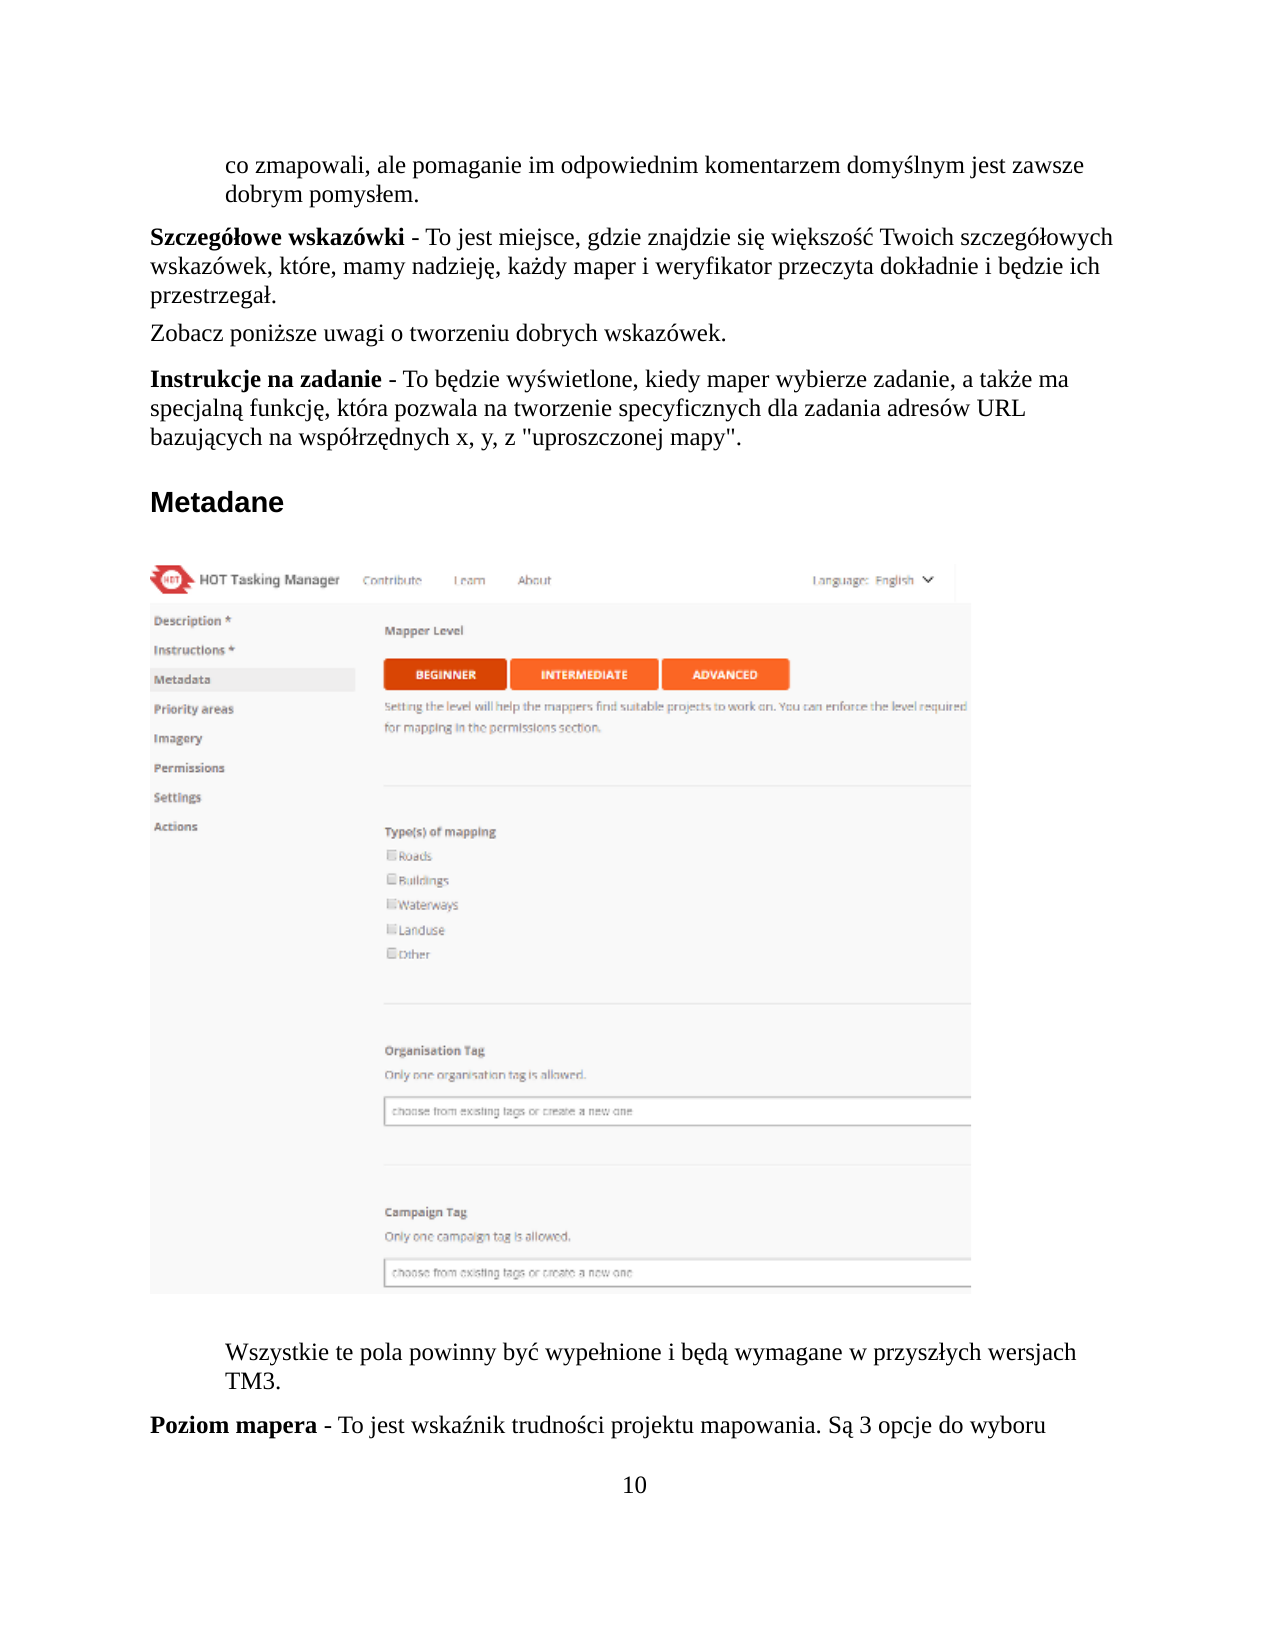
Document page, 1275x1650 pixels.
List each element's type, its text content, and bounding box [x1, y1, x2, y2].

text Szczegółowe wskazówki - To jest miejsce, gdzie znajdzie się większość Twoich szczegółowych wskazówek, które, mamy nadzieję, każdy maper i weryfikator przeczyta dokładnie i będzie ich przestrzegał. [150, 222, 1125, 309]
text Instrukcje na zadanie - To będzie wyświetlone, kiedy maper wybierze zadanie, a także ma specjalną funkcję, która pozwala na tworzenie specyficznych dla zadania adresów URL bazujących na współrzędnych x, y, z "uproszczonej mapy". [150, 364, 1125, 451]
subtitle Metadane [150, 484, 1125, 552]
text Poziom mapera - To jest wskaźnik trudności projektu mapowania. Są 3 opcje do wyboru [150, 1410, 1125, 1439]
text Zobacz poniższe uwagi o tworzeniu dobrych wskazówek. [150, 318, 1125, 346]
picture [150, 564, 972, 1294]
text Wszystkie te pola powinny być wypełnione i będą wymagane w przyszłych wersjach TM3. [225, 1337, 1125, 1395]
text co zmapowali, ale pomaganie im odpowiednim komentarzem domyślnym jest zawsze dobrym pomysłem. [225, 150, 1125, 207]
